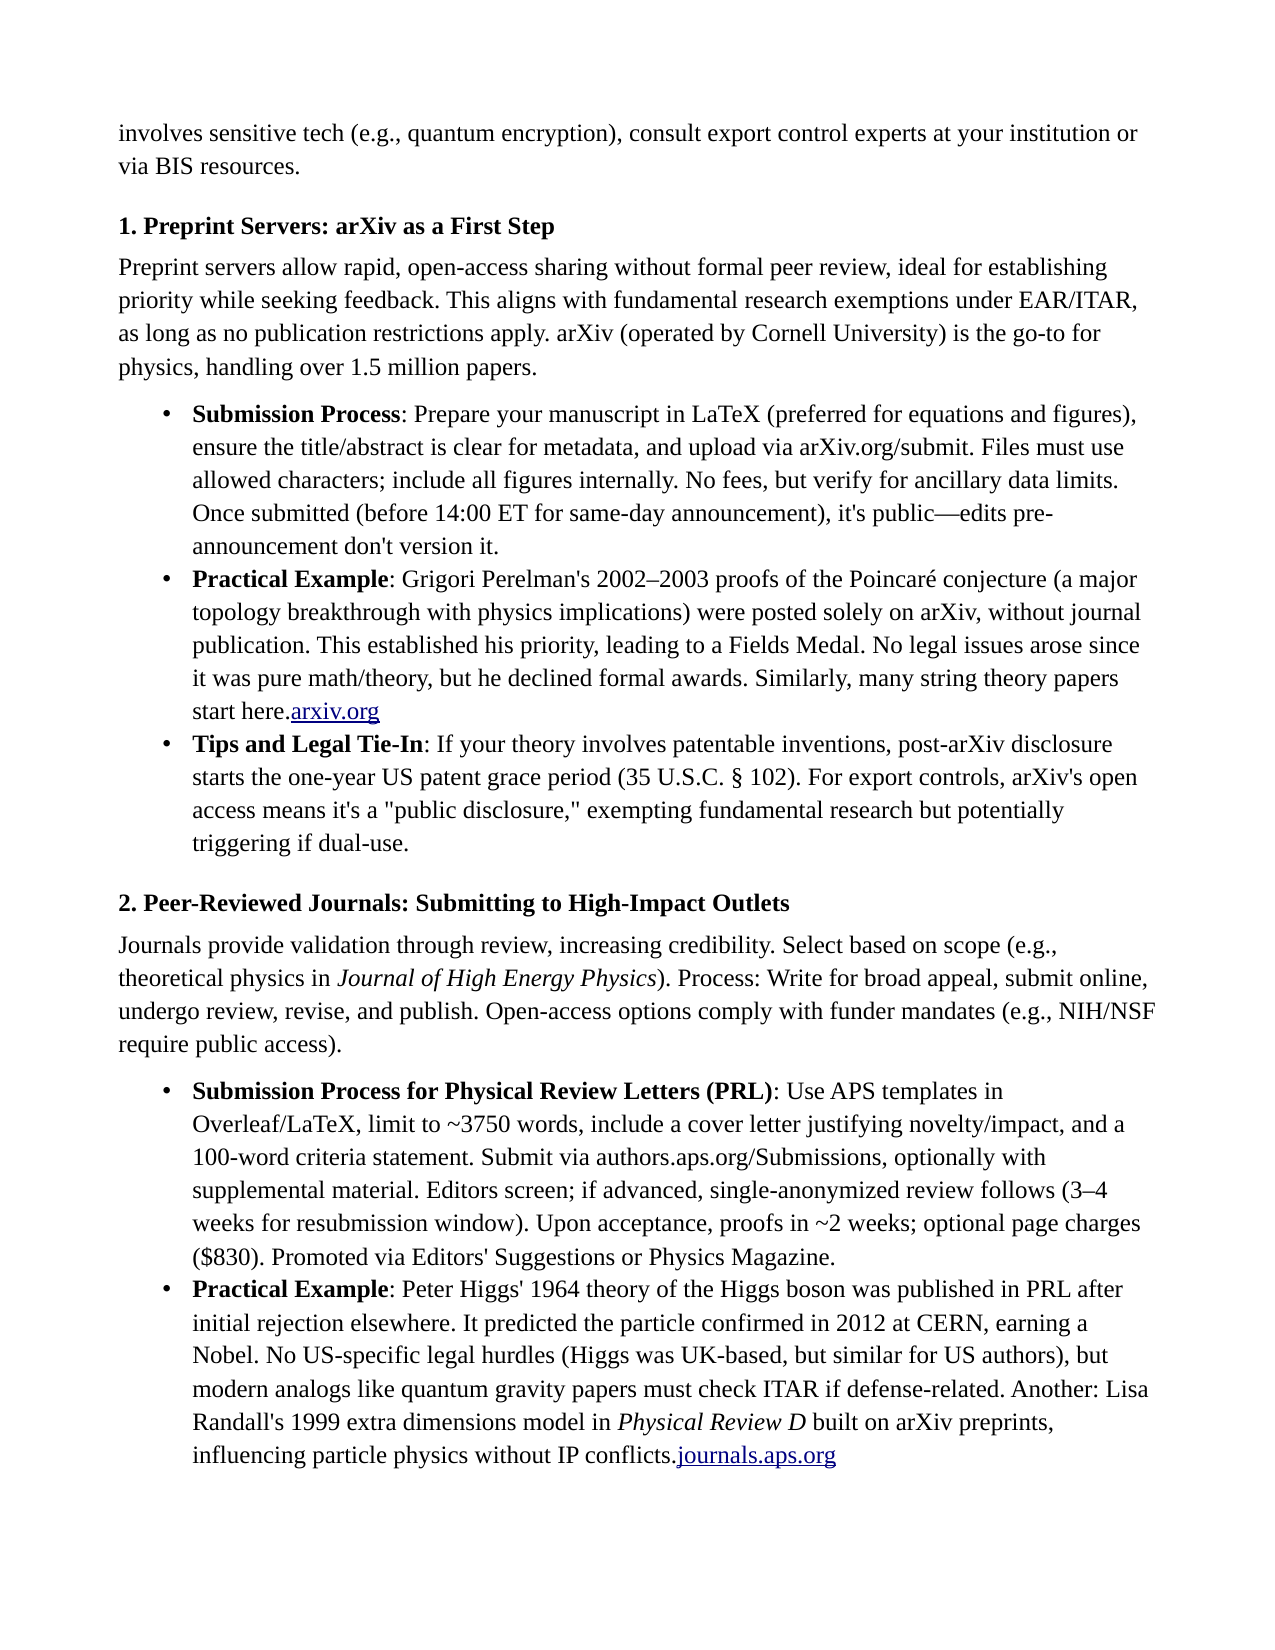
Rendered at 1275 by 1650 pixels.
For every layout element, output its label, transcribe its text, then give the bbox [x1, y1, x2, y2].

list Practical Example: Peter Higgs' 1964 theory of the Higgs boson was published in PRL after initial rejection elsewhere. It predicted the particle confirmed in 2012 at CERN, earning a Nobel. No US-specific legal hurdles (Higgs was UK-based, but similar for US authors), but modern analogs like quantum gravity papers must check ITAR if defense-related. Another: Lisa Randall's 1999 extra dimensions model in Physical Review D built on arXiv preprints, influencing particle physics without IP conflicts.journals.aps.org [162, 1274, 1157, 1468]
subtitle 2. Peer-Reviewed Journals: Submitting to High-Impact Outlets [118, 888, 1157, 917]
subtitle 1. Preprint Servers: arXiv as a First Step [118, 211, 1157, 240]
list Tips and Legal Tie-In: If your theory involves patentable inventions, post-arXiv disclosure starts the one-year US patent grace period (35 U.S.C. § 102). For export controls, arXiv's open access means it's a "public disclosure," exempting fundamental research but potentially triggering if dual-use. [162, 729, 1157, 857]
text involves sensitive tech (e.g., quantum encryption), consult export control experts at your institution or via BIS resources. [118, 118, 1157, 180]
list Submission Process for Physical Review Letters (PRL): Use APS templates in Overleaf/LaTeX, limit to ~3750 words, include a cover letter justifying novelty/impact, and a 100-word criteria statement. Submit via authors.aps.org/Submissions, optionally with supplemental material. Editors screen; if advanced, single-anonymized review follows (3–4 weeks for resubmission window). Upon acceptance, proofs in ~2 weeks; optional page charges ($830). Promoted via Editors' Suggestions or Physics Magazine. [162, 1076, 1157, 1270]
list Practical Example: Grigori Perelman's 2002–2003 proofs of the Poincaré conjecture (a major topology breakthrough with physics implications) were posted solely on arXiv, without journal publication. This established his priority, leading to a Fields Medal. No legal issues arose since it was pure math/theory, but he declined formal awards. Similarly, many string theory papers start here.arxiv.org [162, 564, 1157, 725]
list Submission Process: Prepare your manuscript in LaTeX (preferred for equations and figures), ensure the title/abstract is clear for metadata, and upload via arXiv.org/submit. Files must use allowed characters; include all figures internally. No fees, but verify for ancillary data limits. Once submitted (before 14:00 ET for same-day announcement), it's public—edits pre-announcement don't version it. [162, 399, 1157, 560]
text Journals provide validation through review, increasing credibility. Select based on scope (e.g., theoretical physics in Journal of High Energy Physics). Process: Write for broad appeal, submit online, undergo review, revise, and publish. Open-access options comply with funder mandates (e.g., NIH/NSF require public access). [118, 930, 1157, 1058]
text Preprint servers allow rapid, open-access sharing without formal peer review, ideal for establishing priority while seeking feedback. This aligns with fundamental research exemptions under EAR/ITAR, as long as no publication restrictions apply. arXiv (operated by Cornell University) is the go-to for physics, handling over 1.5 million papers. [118, 252, 1157, 380]
